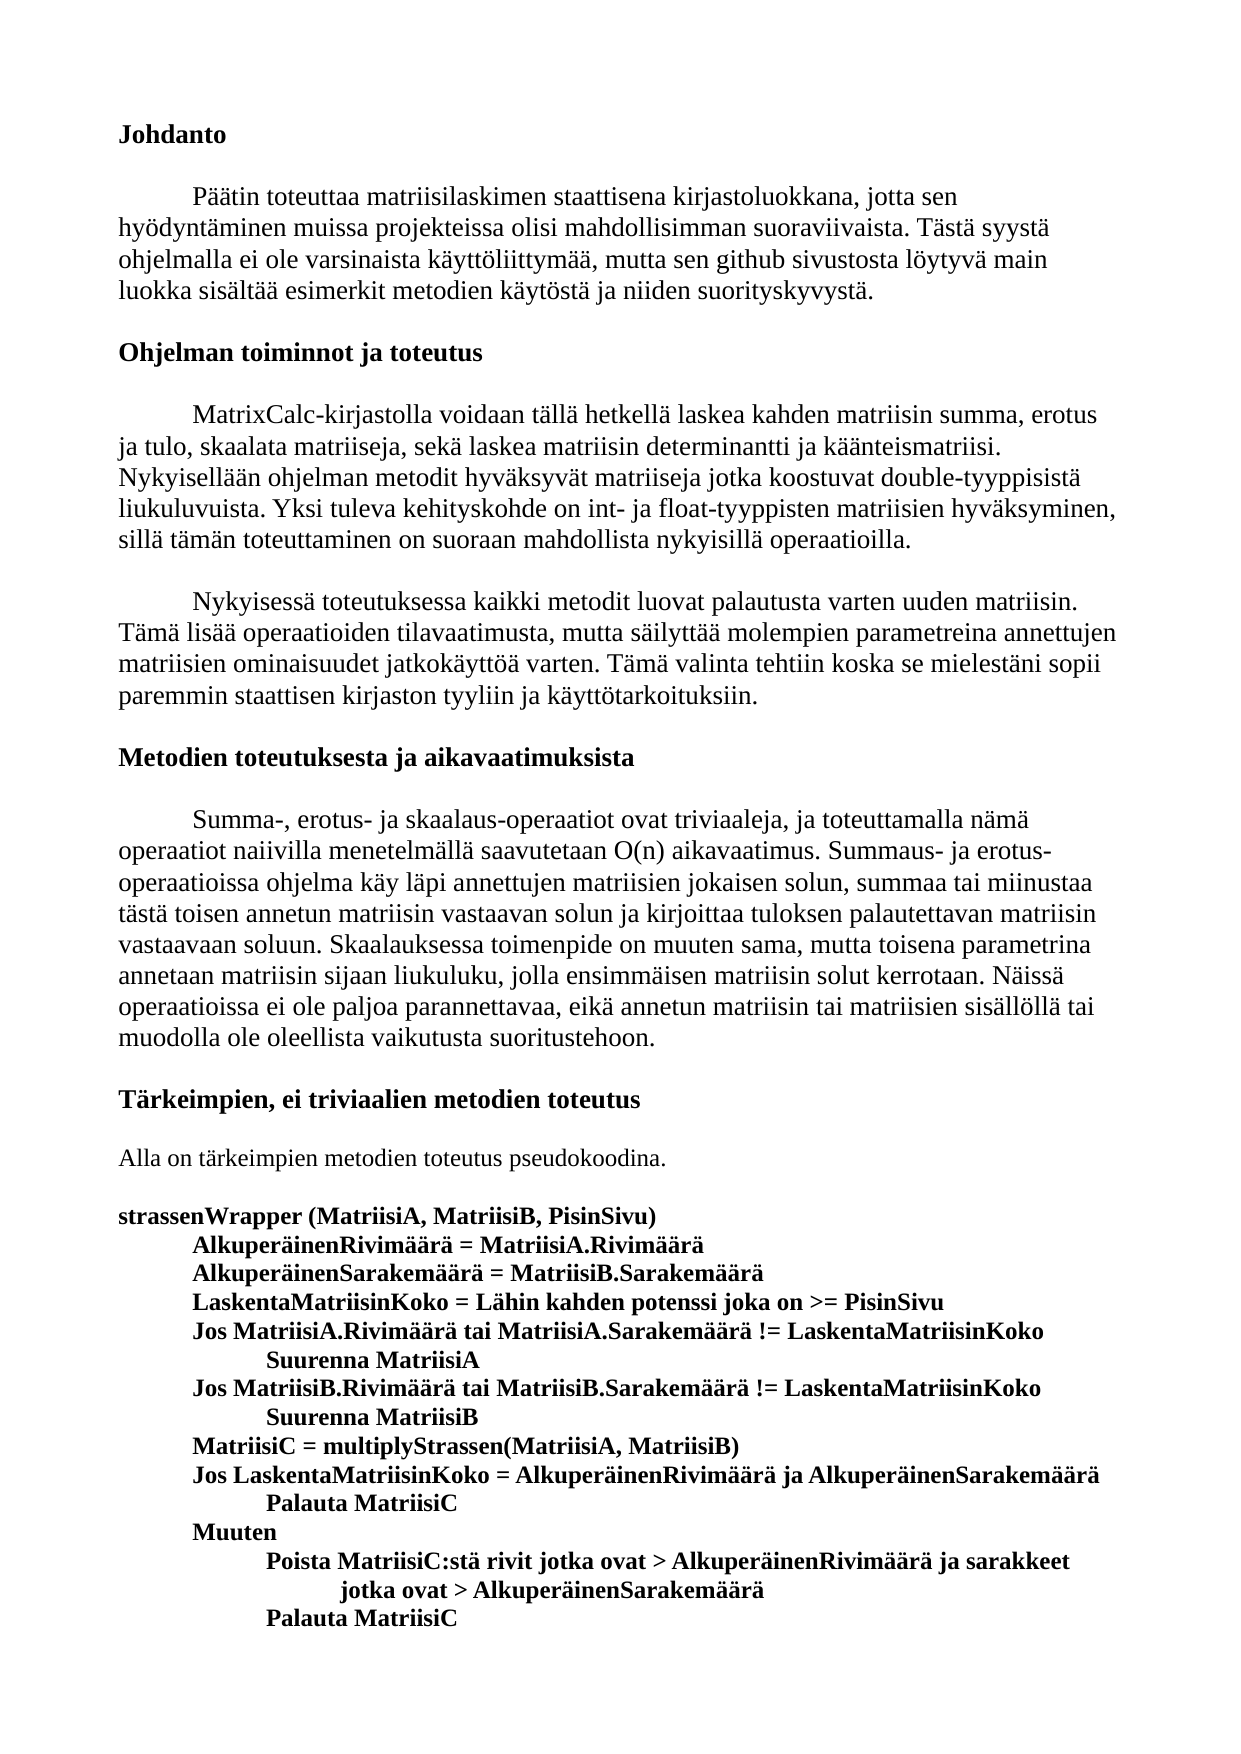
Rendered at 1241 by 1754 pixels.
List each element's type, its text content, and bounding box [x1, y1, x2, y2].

text Palauta MatriisiC [118, 1488, 1122, 1517]
text MatrixCalc-kirjastolla voidaan tällä hetkellä laskea kahden matriisin summa, erotus ja tulo, skaalata matriiseja, sekä laskea matriisin determinantti ja käänteismatriisi. Nykyisellään ohjelman metodit hyväksyvät matriiseja jotka koostuvat double-tyyppisistä liukuluvuista. Yksi tuleva kehityskohde on int- ja float-tyyppisten matriisien hyväksyminen, sillä tämän toteuttaminen on suoraan mahdollista nykyisillä operaatioilla. [118, 398, 1122, 554]
text Jos MatriisiA.Rivimäärä tai MatriisiA.Sarakemäärä != LaskentaMatriisinKoko [118, 1316, 1122, 1345]
text Palauta MatriisiC [118, 1603, 1122, 1632]
text LaskentaMatriisinKoko = Lähin kahden potenssi joka on >= PisinSivu [118, 1287, 1122, 1316]
text Jos MatriisiB.Rivimäärä tai MatriisiB.Sarakemäärä != LaskentaMatriisinKoko [118, 1373, 1122, 1402]
text Johdanto [118, 118, 1122, 149]
text Summa-, erotus- ja skaalaus-operaatiot ovat triviaaleja, ja toteuttamalla nämä operaatiot naiivilla menetelmällä saavutetaan O(n) aikavaatimus. Summaus- ja erotus-operaatioissa ohjelma käy läpi annettujen matriisien jokaisen solun, summaa tai miinustaa tästä toisen annetun matriisin vastaavan solun ja kirjoittaa tuloksen palautettavan matriisin vastaavaan soluun. Skaalauksessa toimenpide on muuten sama, mutta toisena parametrina annetaan matriisin sijaan liukuluku, jolla ensimmäisen matriisin solut kerrotaan. Näissä operaatioissa ei ole paljoa parannettavaa, eikä annetun matriisin tai matriisien sisällöllä tai muodolla ole oleellista vaikutusta suoritustehoon. [118, 803, 1122, 1052]
text Jos LaskentaMatriisinKoko = AlkuperäinenRivimäärä ja AlkuperäinenSarakemäärä [118, 1460, 1122, 1488]
text AlkuperäinenRivimäärä = MatriisiA.Rivimäärä [118, 1230, 1122, 1258]
text AlkuperäinenSarakemäärä = MatriisiB.Sarakemäärä [118, 1258, 1122, 1287]
text Nykyisessä toteutuksessa kaikki metodit luovat palautusta varten uuden matriisin. Tämä lisää operaatioiden tilavaatimusta, mutta säilyttää molempien parametreina annettujen matriisien ominaisuudet jatkokäyttöä varten. Tämä valinta tehtiin koska se mielestäni sopii paremmin staattisen kirjaston tyyliin ja käyttötarkoituksiin. [118, 585, 1122, 710]
text Metodien toteutuksesta ja aikavaatimuksista [118, 741, 1122, 772]
text Muuten [118, 1517, 1122, 1546]
text Poista MatriisiC:stä rivit jotka ovat > AlkuperäinenRivimäärä ja sarakkeet jotka ovat > AlkuperäinenSarakemäärä [118, 1546, 1122, 1603]
text Päätin toteuttaa matriisilaskimen staattisena kirjastoluokkana, jotta sen hyödyntäminen muissa projekteissa olisi mahdollisimman suoraviivaista. Tästä syystä ohjelmalla ei ole varsinaista käyttöliittymää, mutta sen github sivustosta löytyvä main luokka sisältää esimerkit metodien käytöstä ja niiden suorityskyvystä. [118, 180, 1122, 305]
text Suurenna MatriisiA [118, 1345, 1122, 1373]
text strassenWrapper (MatriisiA, MatriisiB, PisinSivu) [118, 1201, 1122, 1230]
text MatriisiC = multiplyStrassen(MatriisiA, MatriisiB) [118, 1431, 1122, 1460]
text Ohjelman toiminnot ja toteutus [118, 336, 1122, 367]
text Suurenna MatriisiB [118, 1402, 1122, 1431]
text Tärkeimpien, ei triviaalien metodien toteutus [118, 1084, 1122, 1115]
text Alla on tärkeimpien metodien toteutus pseudokoodina. [118, 1143, 1122, 1172]
